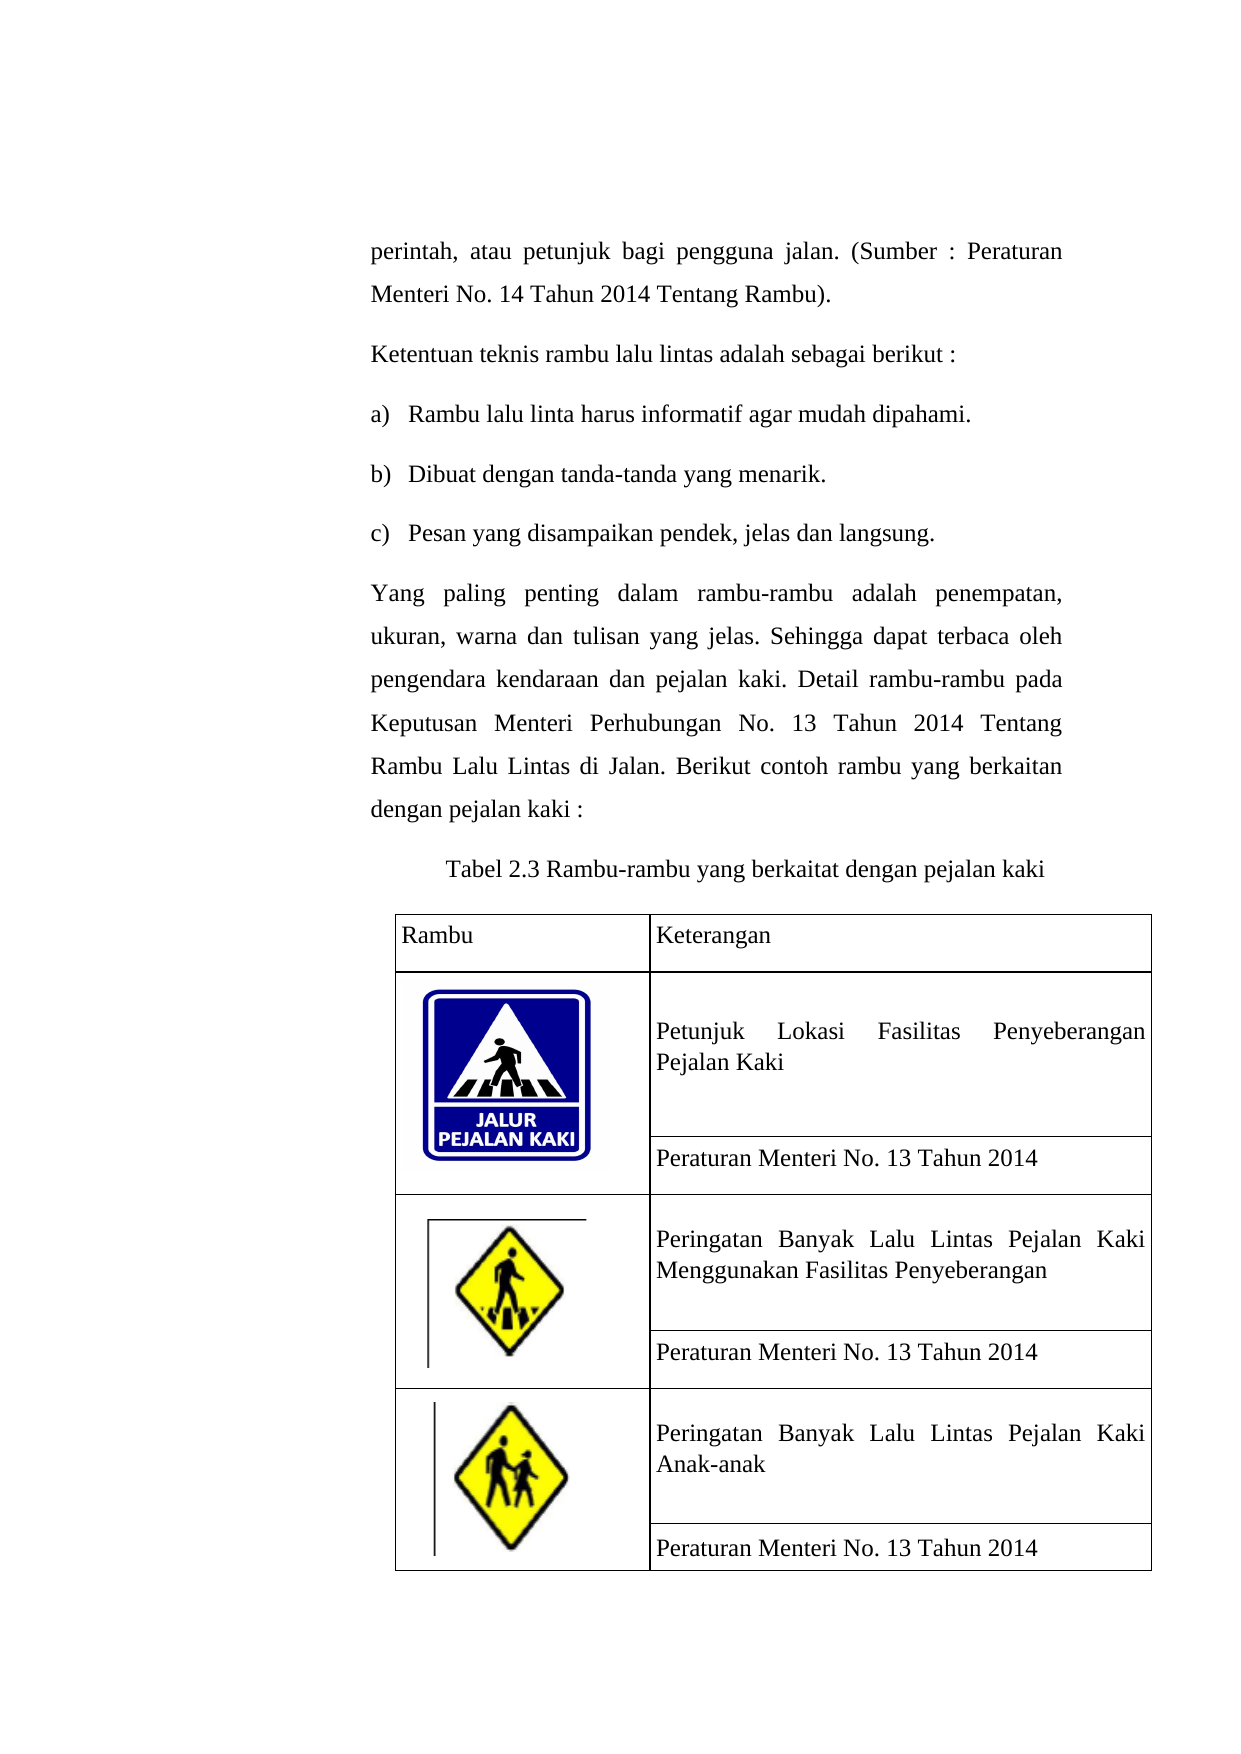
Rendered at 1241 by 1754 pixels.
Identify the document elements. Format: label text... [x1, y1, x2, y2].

list perintah, atau petunjuk bagi pengguna jalan. (Sumber : Peraturan Menteri No. 14 Tahun 2014 Tentang Rambu). [333, 236, 1063, 308]
list Dibuat dengan tanda-tanda yang menarik. [370, 459, 1063, 487]
table_cell Peraturan Menteri No. 13 Tahun 2014 [651, 1137, 1151, 1194]
table_cell [396, 973, 649, 1194]
list Pesan yang disampaikan pendek, jelas dan langsung. [370, 518, 1063, 547]
table_cell Peringatan Banyak Lalu Lintas Pejalan Kaki Anak-anak [651, 1389, 1151, 1523]
list Rambu lalu linta harus informatif agar mudah dipahami. [370, 399, 1063, 428]
picture [431, 1402, 587, 1556]
table_cell Peraturan Menteri No. 13 Tahun 2014 [651, 1331, 1151, 1388]
table_cell Petunjuk Lokasi Fasilitas Penyeberangan Pejalan Kaki [651, 973, 1151, 1136]
table_cell [396, 1195, 649, 1388]
picture [401, 978, 612, 1172]
table_header Rambu [396, 915, 649, 971]
list Ketentuan teknis rambu lalu lintas adalah sebagai berikut : [333, 339, 1063, 368]
table_cell [396, 1389, 649, 1570]
list Tabel 2.3 Rambu-rambu yang berkaitat dengan pejalan kaki [408, 854, 1063, 882]
list Yang paling penting dalam rambu-rambu adalah penempatan, ukuran, warna dan tulisan yang jelas. Sehingga dapat terbaca oleh pengendara kendaraan dan pejalan kaki. Detail rambu-rambu pada Keputusan Menteri Perhubungan No. 13 Tahun 2014 Tentang Rambu Lalu Lintas di Jalan. Berikut contoh rambu yang berkaitan dengan pejalan kaki : [333, 578, 1063, 823]
table_cell Peraturan Menteri No. 13 Tahun 2014 [651, 1524, 1151, 1570]
table_cell Peringatan Banyak Lalu Lintas Pejalan Kaki Menggunakan Fasilitas Penyeberangan [651, 1195, 1151, 1330]
table_header Keterangan [651, 915, 1151, 971]
